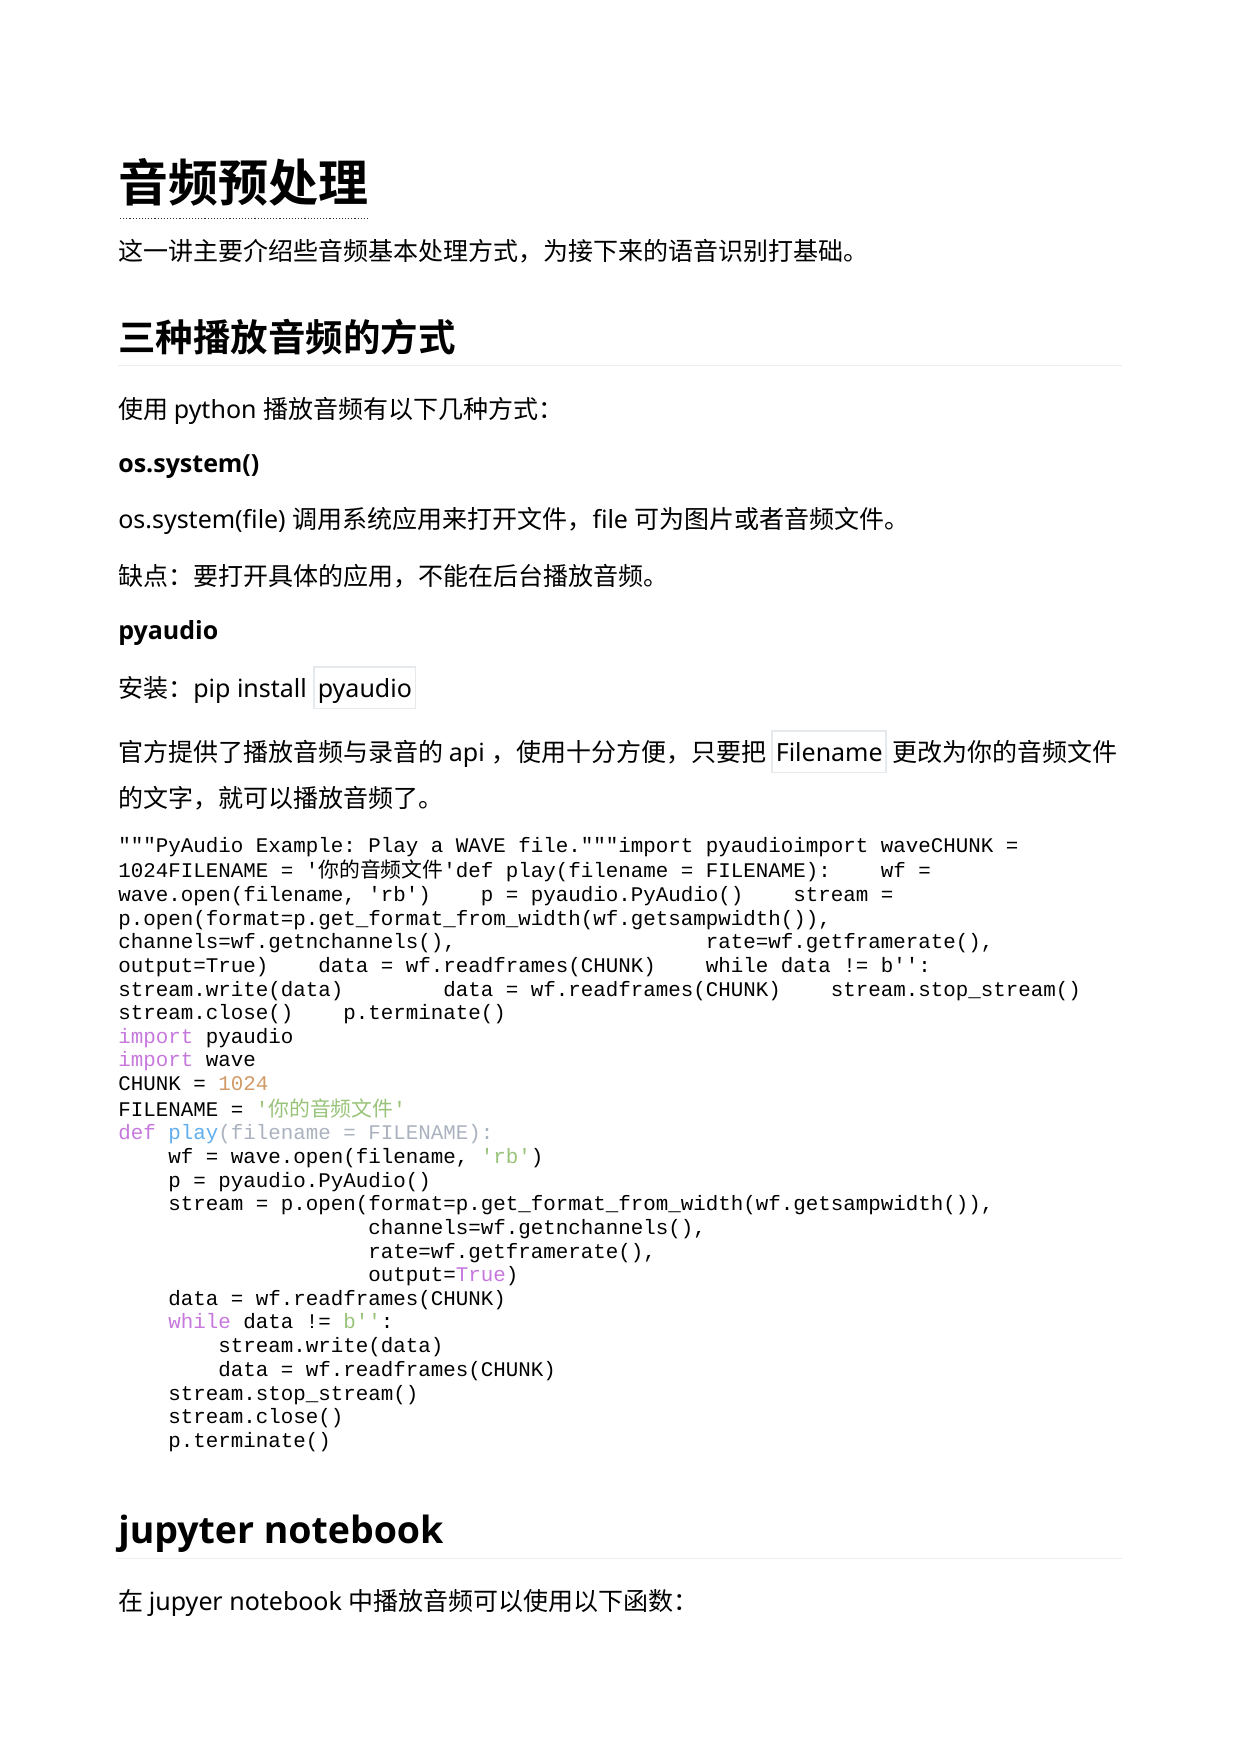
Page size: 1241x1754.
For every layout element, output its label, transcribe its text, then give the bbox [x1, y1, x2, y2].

text 使用 python 播放音频有以下几种方式： [118, 390, 1122, 426]
text p = pyaudio.PyAudio() [118, 1170, 1122, 1193]
subtitle 音频预处理 [118, 143, 1122, 218]
text """PyAudio Example: Play a WAVE file."""import pyaudioimport waveCHUNK = 1024FILENAME = '你的音频文件'def play(filename = FILENAME): wf = wave.open(filename, 'rb') p = pyaudio.PyAudio() stream = p.open(format=p.get_format_from_width(wf.getsampwidth()), channels=wf.getnchannels(), rate=wf.getframerate(), output=True) data = wf.readframes(CHUNK) while data != b'': stream.write(data) data = wf.readframes(CHUNK) stream.stop_stream() stream.close() p.terminate() [118, 835, 1122, 1026]
text def play(filename = FILENAME): [118, 1122, 1122, 1146]
text CHUNK = 1024 [118, 1073, 1122, 1097]
text wf = wave.open(filename, 'rb') [118, 1146, 1122, 1170]
text stream.close() [118, 1406, 1122, 1430]
text p.terminate() [118, 1430, 1122, 1453]
text 在 jupyer notebook 中播放音频可以使用以下函数： [118, 1581, 1122, 1618]
text 缺点：要打开具体的应用，不能在后台播放音频。 [118, 556, 1122, 592]
text os.system(file) 调用系统应用来打开文件，file 可为图片或者音频文件。 [118, 500, 1122, 536]
subtitle 三种播放音频的方式 [118, 308, 1122, 365]
text channels=wf.getnchannels(), [118, 1217, 1122, 1241]
text pyaudio [315, 668, 415, 708]
subtitle jupyter notebook [118, 1504, 1122, 1558]
text 安装：pip install [118, 666, 313, 709]
text import pyaudio [118, 1026, 1122, 1049]
text stream.write(data) [118, 1335, 1122, 1359]
text 官方提供了播放音频与录音的 api ，使用十分方便，只要把Filename更改为你的音频文件的文字，就可以播放音频了。 [118, 730, 1122, 815]
text import wave [118, 1049, 1122, 1073]
text pyaudio [118, 612, 1122, 646]
text data = wf.readframes(CHUNK) [118, 1288, 1122, 1312]
text while data != b'': [118, 1312, 1122, 1335]
text stream.stop_stream() [118, 1382, 1122, 1406]
text stream = p.open(format=p.get_format_from_width(wf.getsampwidth()), [118, 1193, 1122, 1217]
text [416, 666, 1122, 709]
text data = wf.readframes(CHUNK) [118, 1359, 1122, 1382]
text FILENAME = '你的音频文件' [118, 1097, 1122, 1122]
text rate=wf.getframerate(), [118, 1241, 1122, 1264]
text output=True) [118, 1264, 1122, 1288]
text 这一讲主要介绍些音频基本处理方式，为接下来的语音识别打基础。 [118, 231, 1122, 267]
text os.system() [118, 446, 1122, 480]
